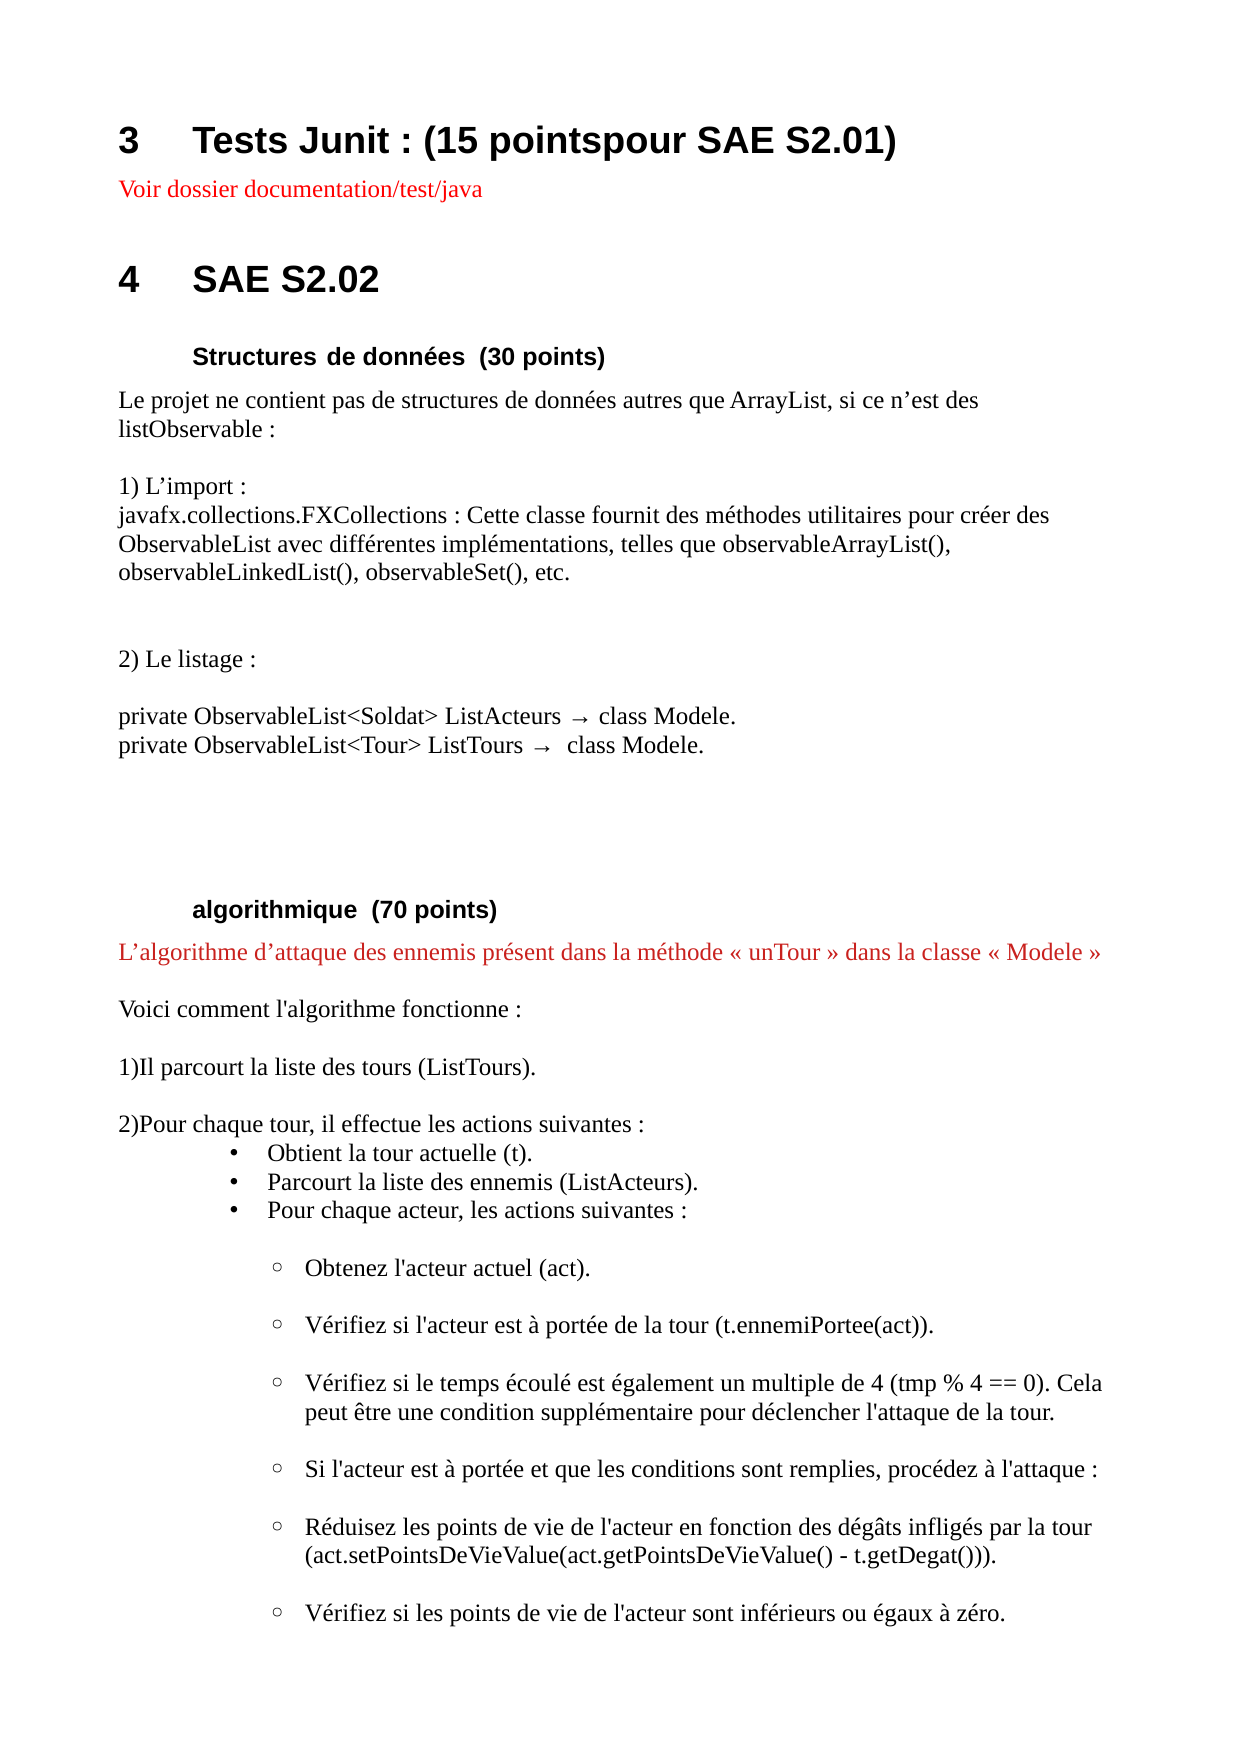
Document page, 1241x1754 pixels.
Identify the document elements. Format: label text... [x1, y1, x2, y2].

text 1)Il parcourt la liste des tours (ListTours). [118, 1052, 1122, 1080]
subtitle SAE S2.02 [118, 257, 1122, 300]
text 2)Pour chaque tour, il effectue les actions suivantes : [118, 1109, 1122, 1138]
list Vérifiez si les points de vie de l'acteur sont inférieurs ou égaux à zéro. [267, 1598, 1122, 1627]
text Voici comment l'algorithme fonctionne : [118, 994, 1122, 1023]
list Si l'acteur est à portée et que les conditions sont remplies, procédez à l'attaque : [267, 1454, 1122, 1483]
list Obtient la tour actuelle (t). [229, 1138, 1122, 1167]
subtitle Tests Junit : (15 pointspour SAE S2.01) [118, 118, 1122, 162]
list Pour chaque acteur, les actions suivantes : [229, 1195, 1122, 1224]
text javafx.collections.FXCollections : Cette classe fournit des méthodes utilitaires pour créer des ObservableList avec différentes implémentations, telles que observableArrayList(), observableLinkedList(), observableSet(), etc. [118, 500, 1122, 586]
text Voir dossier documentation/test/java [118, 174, 1122, 203]
subtitle Structures de données (30 points) [118, 334, 1122, 372]
list Vérifiez si le temps écoulé est également un multiple de 4 (tmp % 4 == 0). Cela peut être une condition supplémentaire pour déclencher l'attaque de la tour. [267, 1368, 1122, 1425]
text private ObservableList<Soldat> ListActeurs → class Modele. private ObservableList<Tour> ListTours → class Modele. [118, 701, 1122, 759]
list Vérifiez si l'acteur est à portée de la tour (t.ennemiPortee(act)). [267, 1310, 1122, 1339]
list Obtenez l'acteur actuel (act). [267, 1253, 1122, 1282]
text L’algorithme d’attaque des ennemis présent dans la méthode « unTour » dans la classe « Modele » [118, 937, 1122, 965]
list Parcourt la liste des ennemis (ListActeurs). [229, 1167, 1122, 1195]
text Le projet ne contient pas de structures de données autres que ArrayList, si ce n’est des listObservable : [118, 385, 1122, 442]
text 2) Le listage : [118, 644, 1122, 672]
list Réduisez les points de vie de l'acteur en fonction des dégâts infligés par la tour (act.setPointsDeVieValue(act.getPointsDeVieValue() - t.getDegat())). [267, 1512, 1122, 1569]
text 1) L’import : [118, 471, 1122, 500]
subtitle algorithmique (70 points) [118, 895, 1122, 924]
